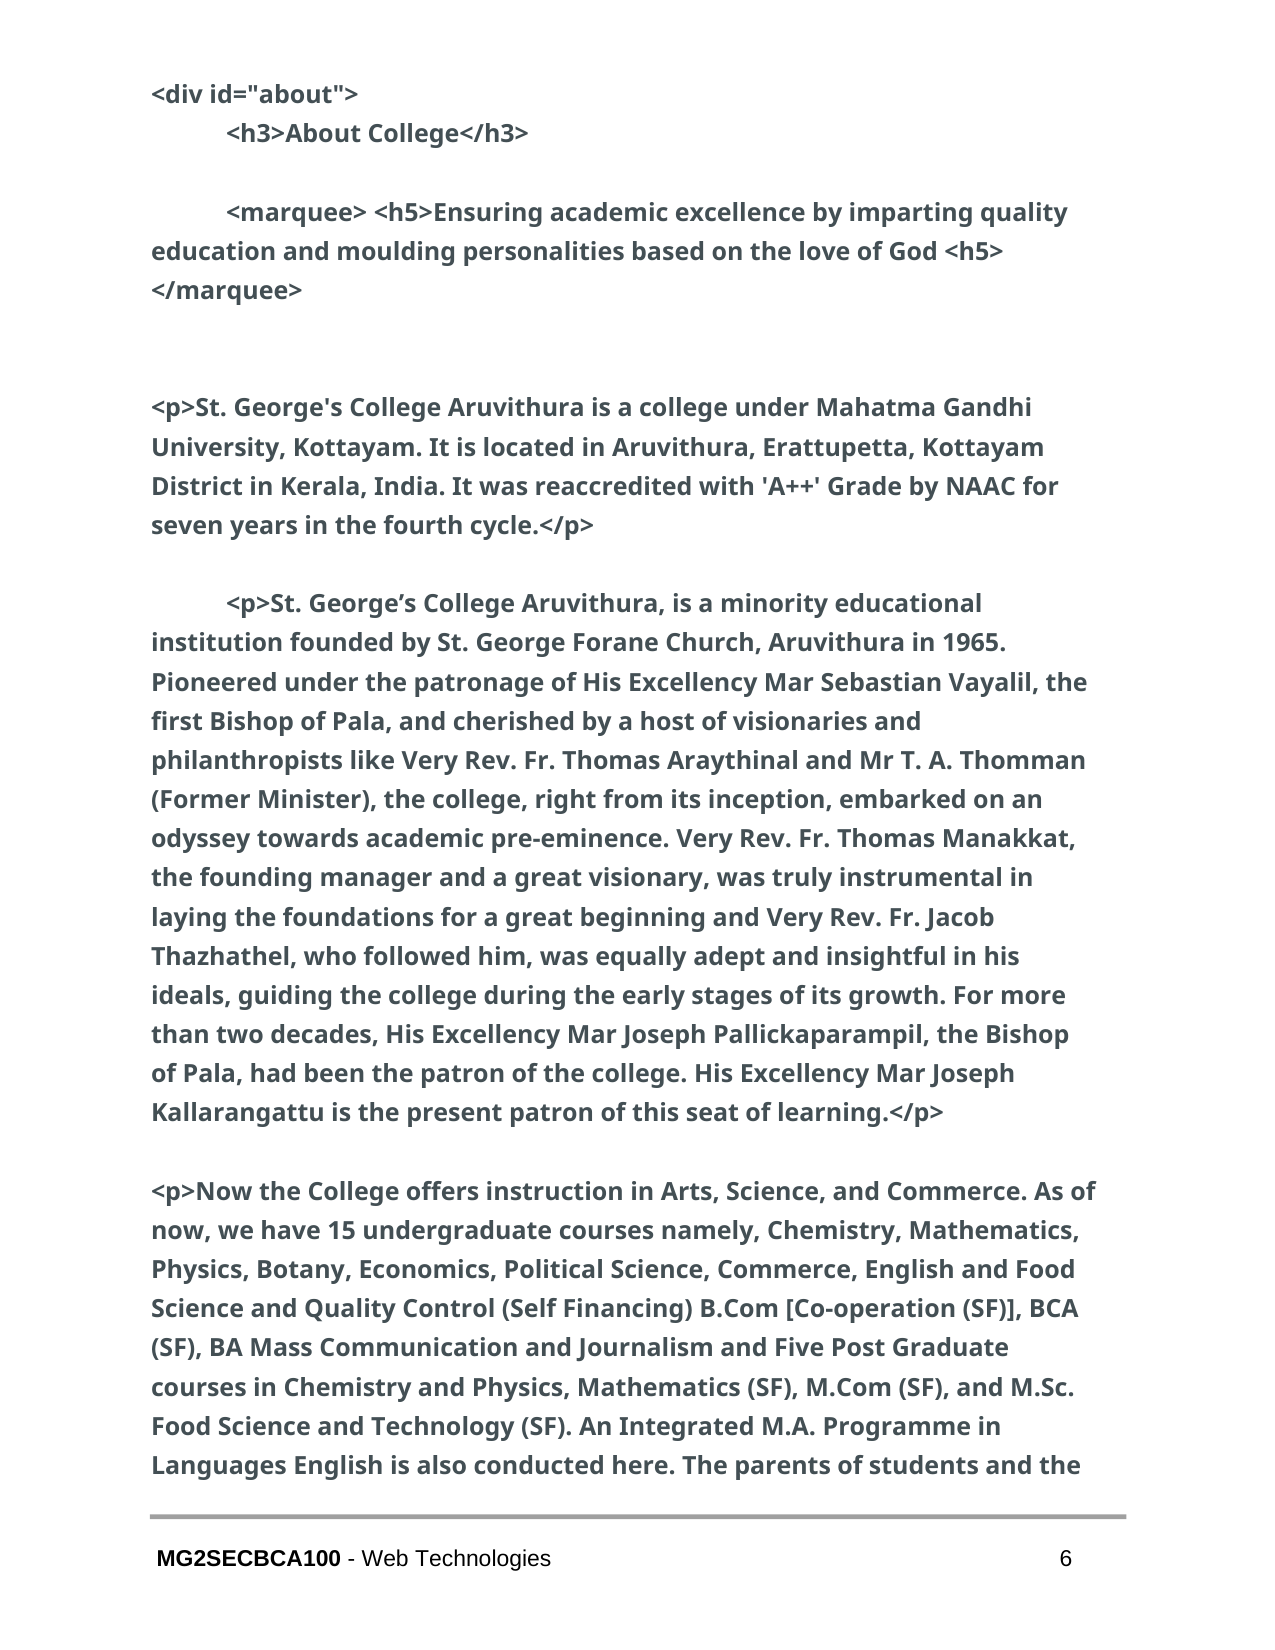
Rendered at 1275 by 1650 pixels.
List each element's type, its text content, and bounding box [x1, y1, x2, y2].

table_header <div id="about"> <h3>About College</h3> <marquee> <h5>Ensuring academic excellence by imparting quality education and moulding personalities based on the love of God <h5> </marquee> <p>St. George's College Aruvithura is a college under Mahatma Gandhi University, Kottayam. It is located in Aruvithura, Erattupetta, Kottayam District in Kerala, India. It was reaccredited with 'A++' Grade by NAAC for seven years in the fourth cycle.</p> <p>St. George’s College Aruvithura, is a minority educational institution founded by St. George Forane Church, Aruvithura in 1965. Pioneered under the patronage of His Excellency Mar Sebastian Vayalil, the first Bishop of Pala, and cherished by a host of visionaries and philanthropists like Very Rev. Fr. Thomas Araythinal and Mr T. A. Thomman (Former Minister), the college, right from its inception, embarked on an odyssey towards academic pre-eminence. Very Rev. Fr. Thomas Manakkat, the founding manager and a great visionary, was truly instrumental in laying the foundations for a great beginning and Very Rev. Fr. Jacob Thazhathel, who followed him, was equally adept and insightful in his ideals, guiding the college during the early stages of its growth. For more than two decades, His Excellency Mar Joseph Pallickaparampil, the Bishop of Pala, had been the patron of the college. His Excellency Mar Joseph Kallarangattu is the present patron of this seat of learning.</p> <p>Now the College offers instruction in Arts, Science, and Commerce. As of now, we have 15 undergraduate courses namely, Chemistry, Mathematics, Physics, Botany, Economics, Political Science, Commerce, English and Food Science and Quality Control (Self Financing) B.Com [Co-operation (SF)], BCA (SF), BA Mass Communication and Journalism and Five Post Graduate courses in Chemistry and Physics, Mathematics (SF), M.Com (SF), and M.Sc. Food Science and Technology (SF). An Integrated M.A. Programme in Languages English is also conducted here. The parents of students and the [140, 38, 1110, 1482]
